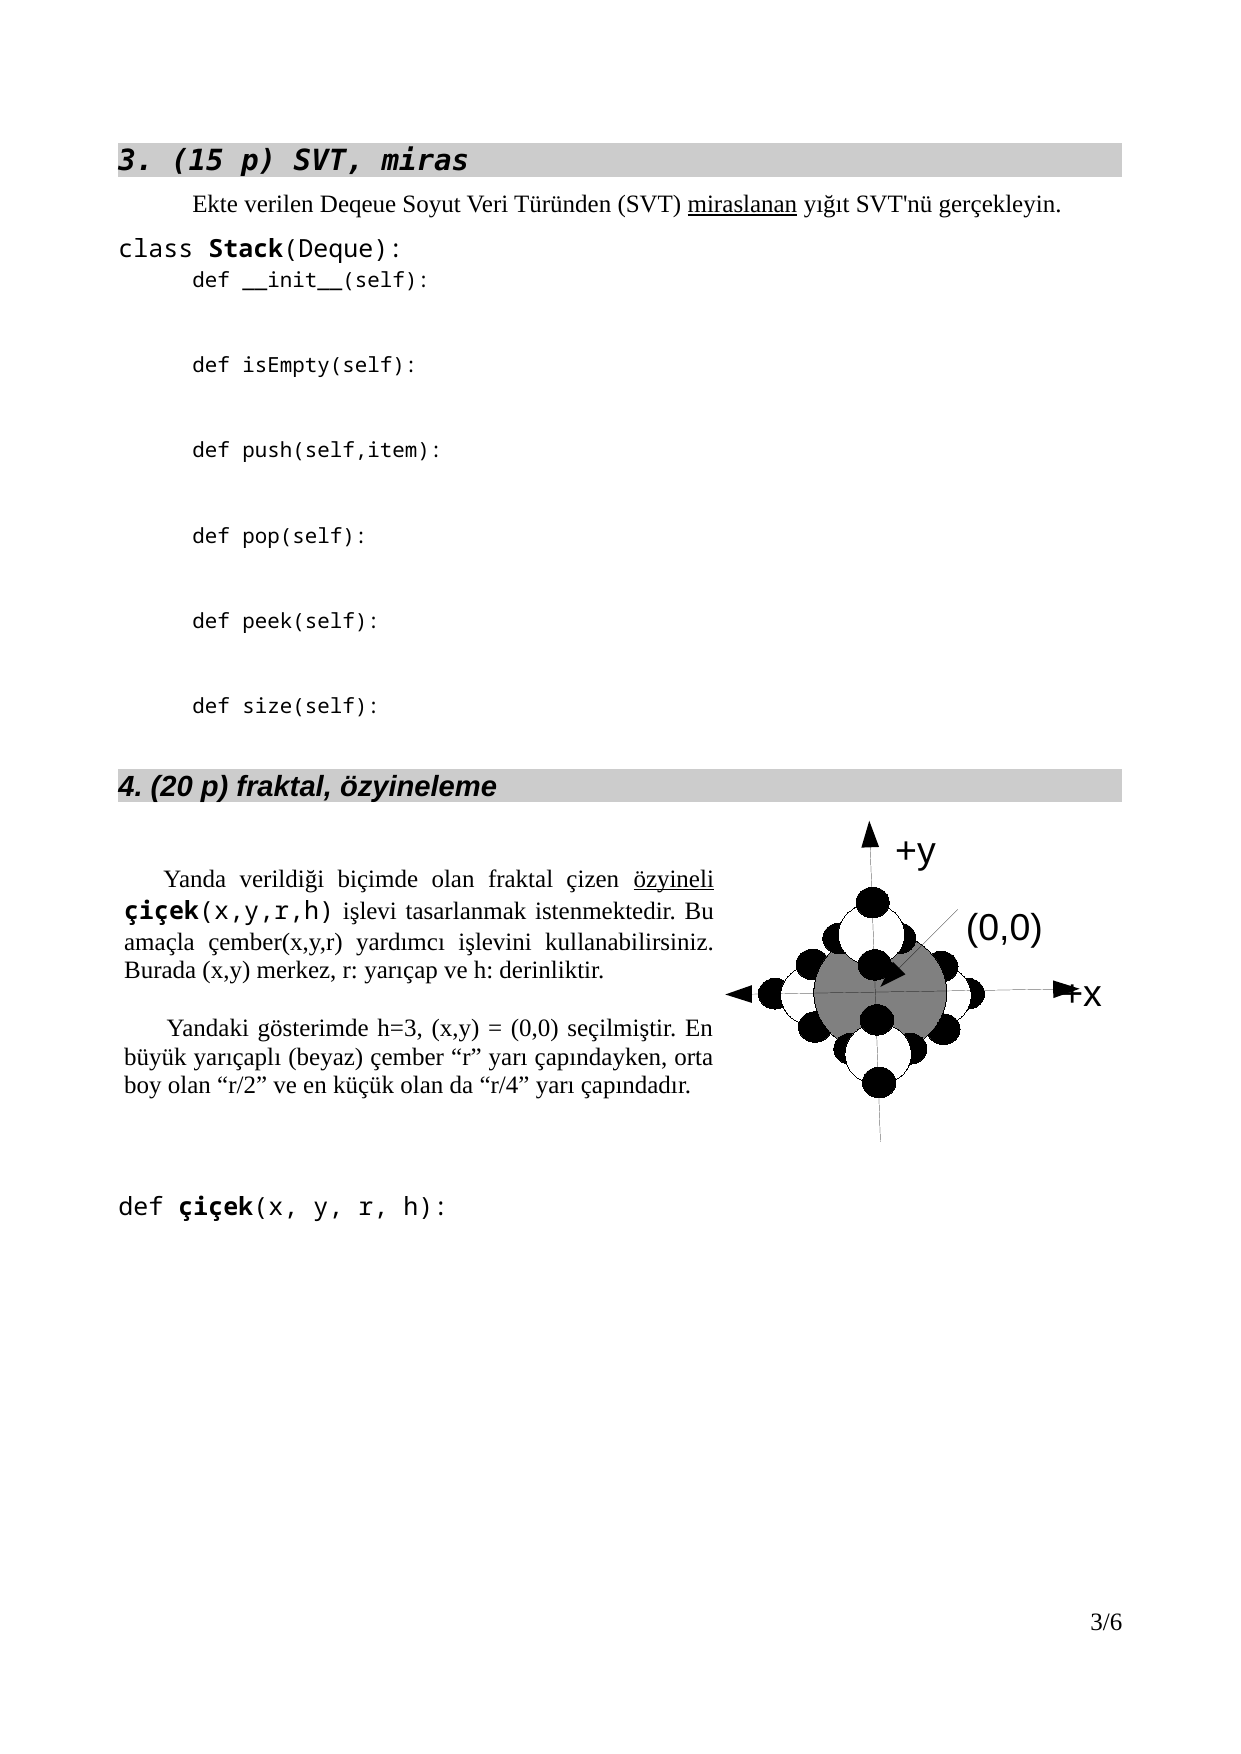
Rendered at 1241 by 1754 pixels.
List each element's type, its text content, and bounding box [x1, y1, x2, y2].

text def pop(self): [118, 521, 1122, 549]
text class Stack(Deque): [118, 231, 1122, 265]
text def __init__(self): [118, 265, 1122, 293]
text def size(self): [118, 691, 1122, 720]
text def peek(self): [118, 606, 1122, 634]
table_header [720, 815, 1122, 1148]
subtitle 3. (15 p) SVT, miras [118, 143, 1122, 177]
text def çiçek(x, y, r, h): [118, 1189, 1122, 1223]
text def push(self,item): [118, 436, 1122, 464]
subtitle 4. (20 p) fraktal, özyineleme [118, 769, 1122, 802]
text def isEmpty(self): [118, 350, 1122, 379]
text Ekte verilen Deqeue Soyut Veri Türünden (SVT) miraslanan yığıt SVT'nü gerçekleyin. [118, 189, 1122, 218]
table_header Yanda verildiği biçimde olan fraktal çizen özyineli çiçek(x,y,r,h) işlevi tasarlanmak istenmektedir. Bu amaçla çember(x,y,r) yardımcı işlevini kullanabilirsiniz. Burada (x,y) merkez, r: yarıçap ve h: derinliktir. Yandaki gösterimde h=3, (x,y) = (0,0) seçilmiştir. En büyük yarıçaplı (beyaz) çember “r” yarı çapındayken, orta boy olan “r/2” ve en küçük olan da “r/4” yarı çapındadır. [118, 815, 719, 1148]
